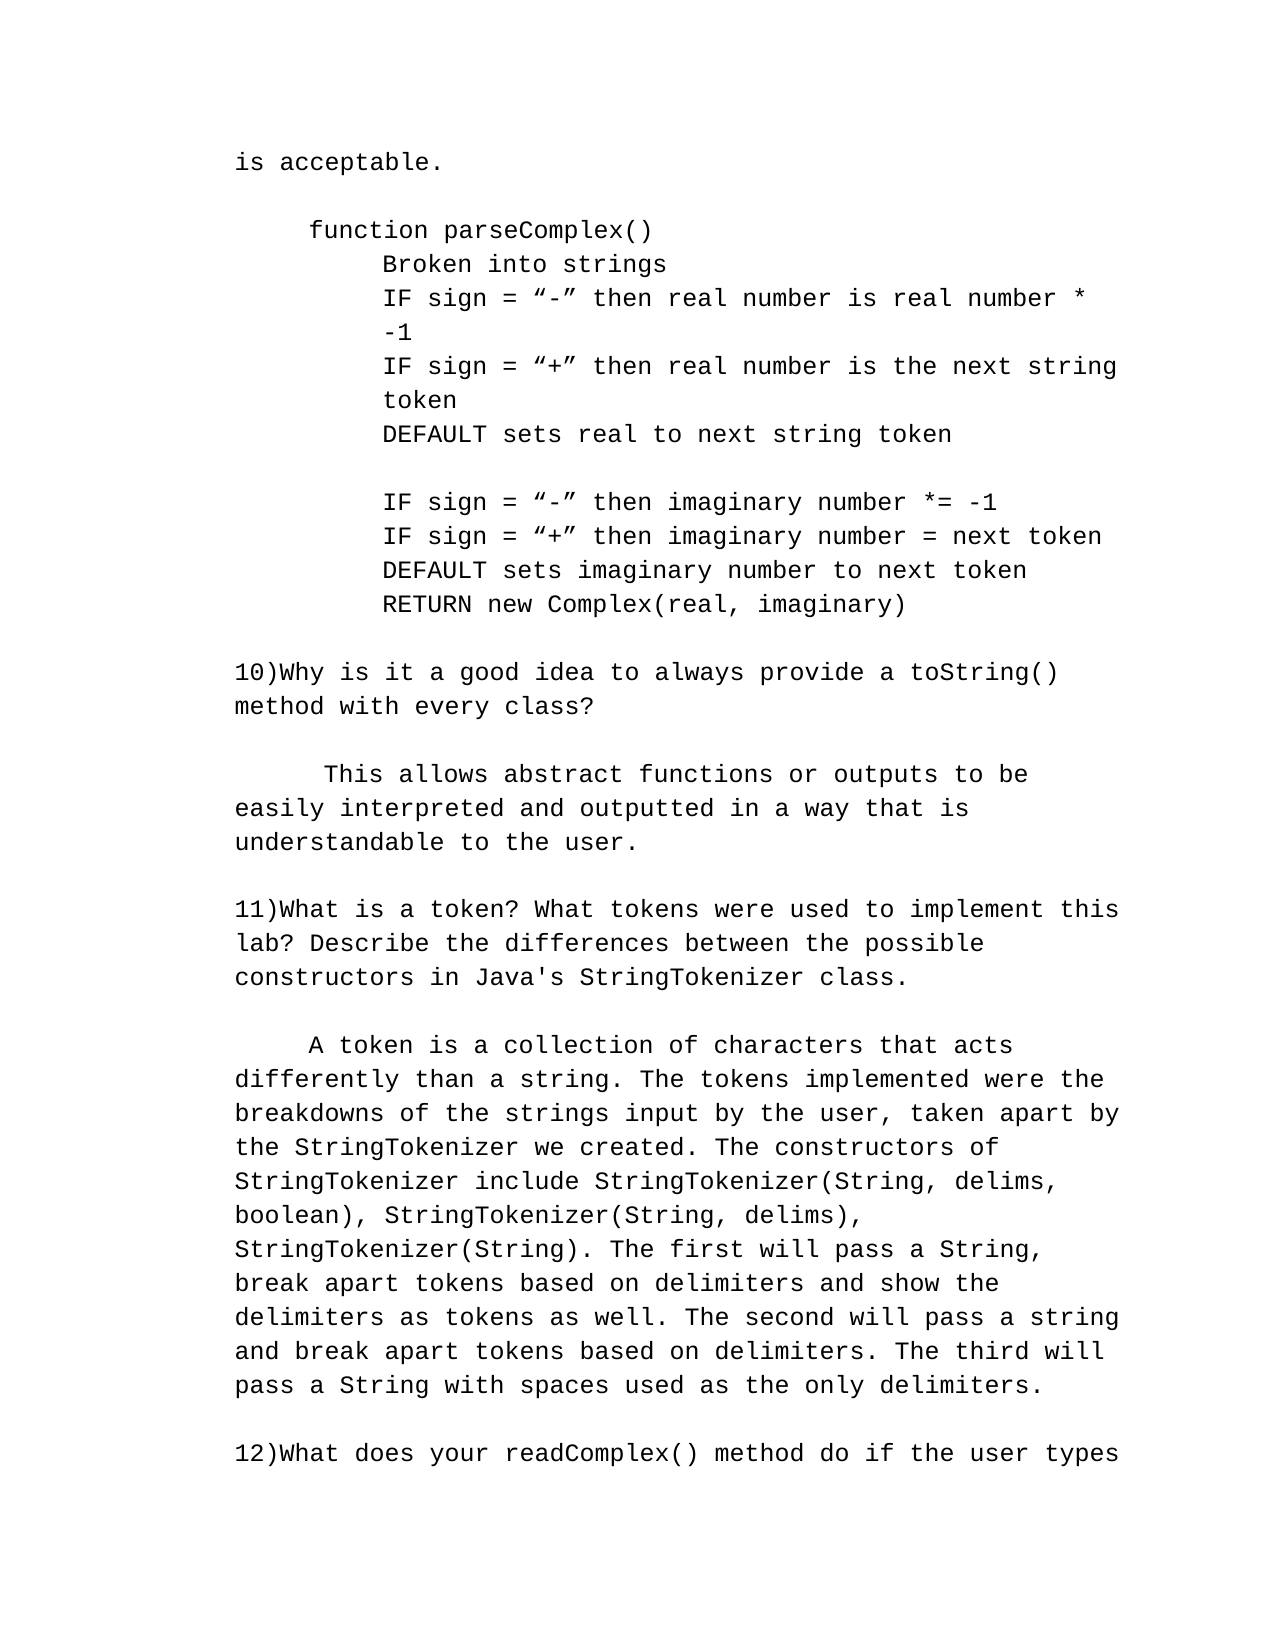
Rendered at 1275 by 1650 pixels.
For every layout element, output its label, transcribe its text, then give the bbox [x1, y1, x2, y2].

text A token is a collection of characters that acts differently than a string. The tokens implemented were the breakdowns of the strings input by the user, taken apart by the StringTokenizer we created. The constructors of StringTokenizer include StringTokenizer(String, delims, boolean), StringTokenizer(String, delims), StringTokenizer(String). The first will pass a String, break apart tokens based on delimiters and show the delimiters as tokens as well. The second will pass a string and break apart tokens based on delimiters. The third will pass a String with spaces used as the only delimiters. [234, 1033, 1125, 1401]
text is acceptable. [234, 150, 1125, 178]
text IF sign = “+” then imaginary number = next token [234, 523, 1125, 552]
text DEFAULT sets real to next string token [234, 422, 1125, 450]
text Broken into strings [234, 252, 1125, 280]
text This allows abstract functions or outputs to be easily interpreted and outputted in a way that is understandable to the user. [234, 761, 1125, 857]
text RETURN new Complex(real, imaginary) [234, 591, 1125, 620]
text DEFAULT sets imaginary number to next token [234, 557, 1125, 586]
text IF sign = “-” then real number is real number * -1 [234, 286, 1125, 348]
text 12)What does your readComplex() method do if the user types [234, 1440, 1125, 1469]
text function parseComplex() [234, 218, 1125, 246]
text 10)Why is it a good idea to always provide a toString() method with every class? [234, 659, 1125, 722]
text IF sign = “-” then imaginary number *= -1 [234, 489, 1125, 518]
text IF sign = “+” then real number is the next string token [234, 354, 1125, 416]
text 11)What is a token? What tokens were used to implement this lab? Describe the differences between the possible constructors in Java's StringTokenizer class. [234, 897, 1125, 993]
